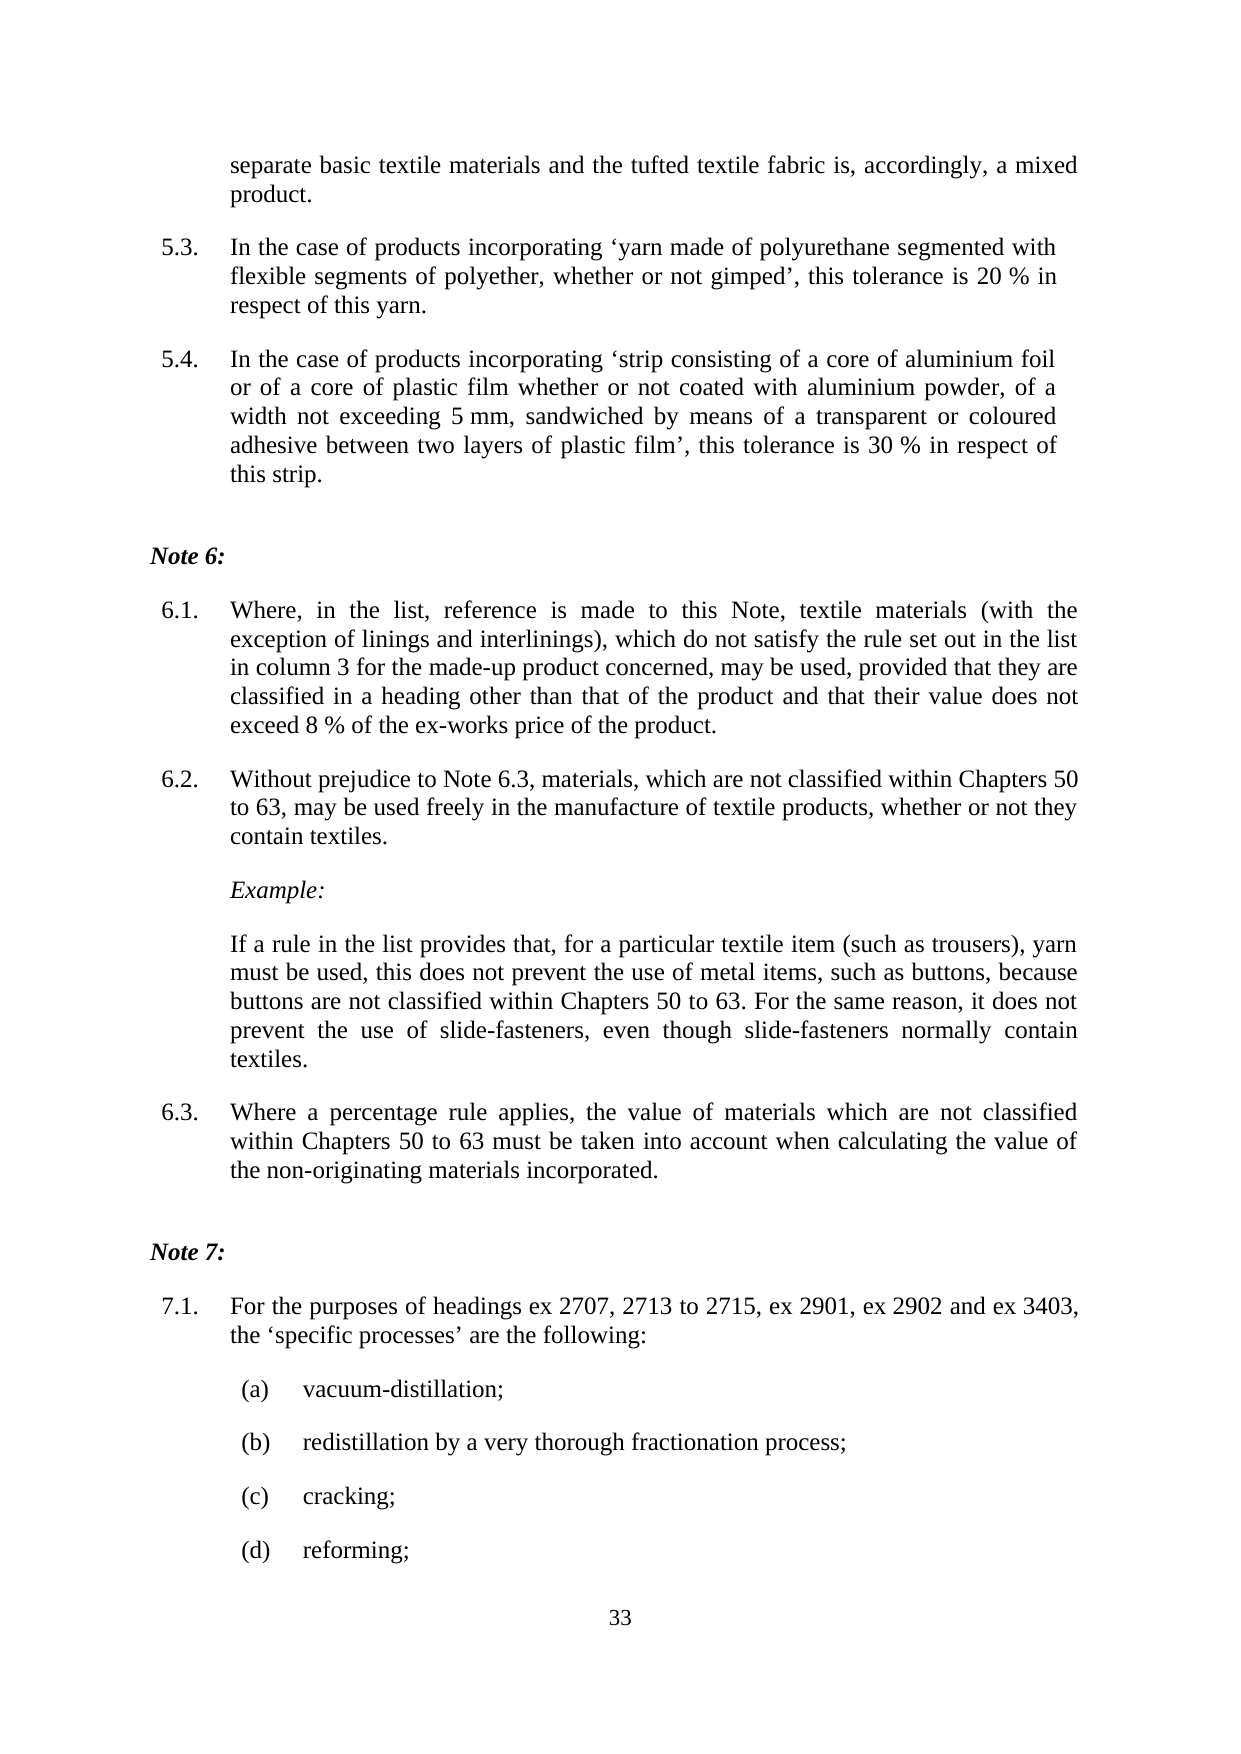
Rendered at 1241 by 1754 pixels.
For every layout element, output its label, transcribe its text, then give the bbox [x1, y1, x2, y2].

table_cell Without prejudice to Note 6.3, materials, which are not classified within Chapters 50 to 63, may be used freely in the manufacture of textile products, whether or not they contain textiles. Example: If a rule in the list provides that, for a particular textile item (such as trousers), yarn must be used, this does not prevent the use of metal items, such as buttons, because buttons are not classified within Chapters 50 to 63. For the same reason, it does not prevent the use of slide-fasteners, even though slide-fasteners normally contain textiles. [219, 764, 1090, 1097]
table_cell Where a percentage rule applies, the value of materials which are not classified within Chapters 50 to 63 must be taken into account when calculating the value of the non-originating materials incorporated. [219, 1098, 1090, 1209]
table_header Where, in the list, reference is made to this Note, textile materials (with the exception of linings and interlinings), which do not satisfy the rule set out in the list in column 3 for the made-up product concerned, may be used, provided that they are classified in a heading other than that of the product and that their value does not exceed 8 % of the ex-works price of the product. [219, 595, 1090, 764]
text Note 7: [150, 1237, 1090, 1266]
table_cell [1068, 233, 1090, 344]
text Note 6: [150, 541, 1090, 570]
table_cell [150, 150, 218, 232]
table_cell 6.3. [150, 1098, 218, 1209]
table_cell (c) [230, 1481, 291, 1535]
table_cell (b) [230, 1428, 291, 1481]
table_cell reforming; [291, 1535, 1079, 1589]
table_cell 5.4. [150, 344, 218, 512]
table_cell cracking; [291, 1481, 1079, 1535]
table_cell redistillation by a very thorough fractionation process; [291, 1428, 1079, 1481]
table_cell separate basic textile materials and the tufted textile fabric is, accordingly, a mixed product. [219, 150, 1090, 232]
table_header 6.1. [150, 595, 218, 764]
table_header (a) [230, 1374, 291, 1427]
table_cell 6.2. [150, 764, 218, 1097]
table_cell In the case of products incorporating ‘yarn made of polyurethane segmented with flexible segments of polyether, whether or not gimped’, this tolerance is 20 % in respect of this yarn. [219, 233, 1068, 344]
table_cell 5.3. [150, 233, 218, 344]
table_cell (d) [230, 1535, 291, 1589]
table_header 7.1. [150, 1291, 218, 1589]
table_cell In the case of products incorporating ‘strip consisting of a core of aluminium foil or of a core of plastic film whether or not coated with aluminium powder, of a width not exceeding 5 mm, sandwiched by means of a transparent or coloured adhesive between two layers of plastic film’, this tolerance is 30 % in respect of this strip. [219, 344, 1068, 512]
table_cell [1068, 344, 1090, 512]
table_header For the purposes of headings ex 2707, 2713 to 2715, ex 2901, ex 2902 and ex 3403, the ‘specific processes’ are the following: [219, 1291, 1090, 1589]
table_header vacuum-distillation; [291, 1374, 1079, 1427]
